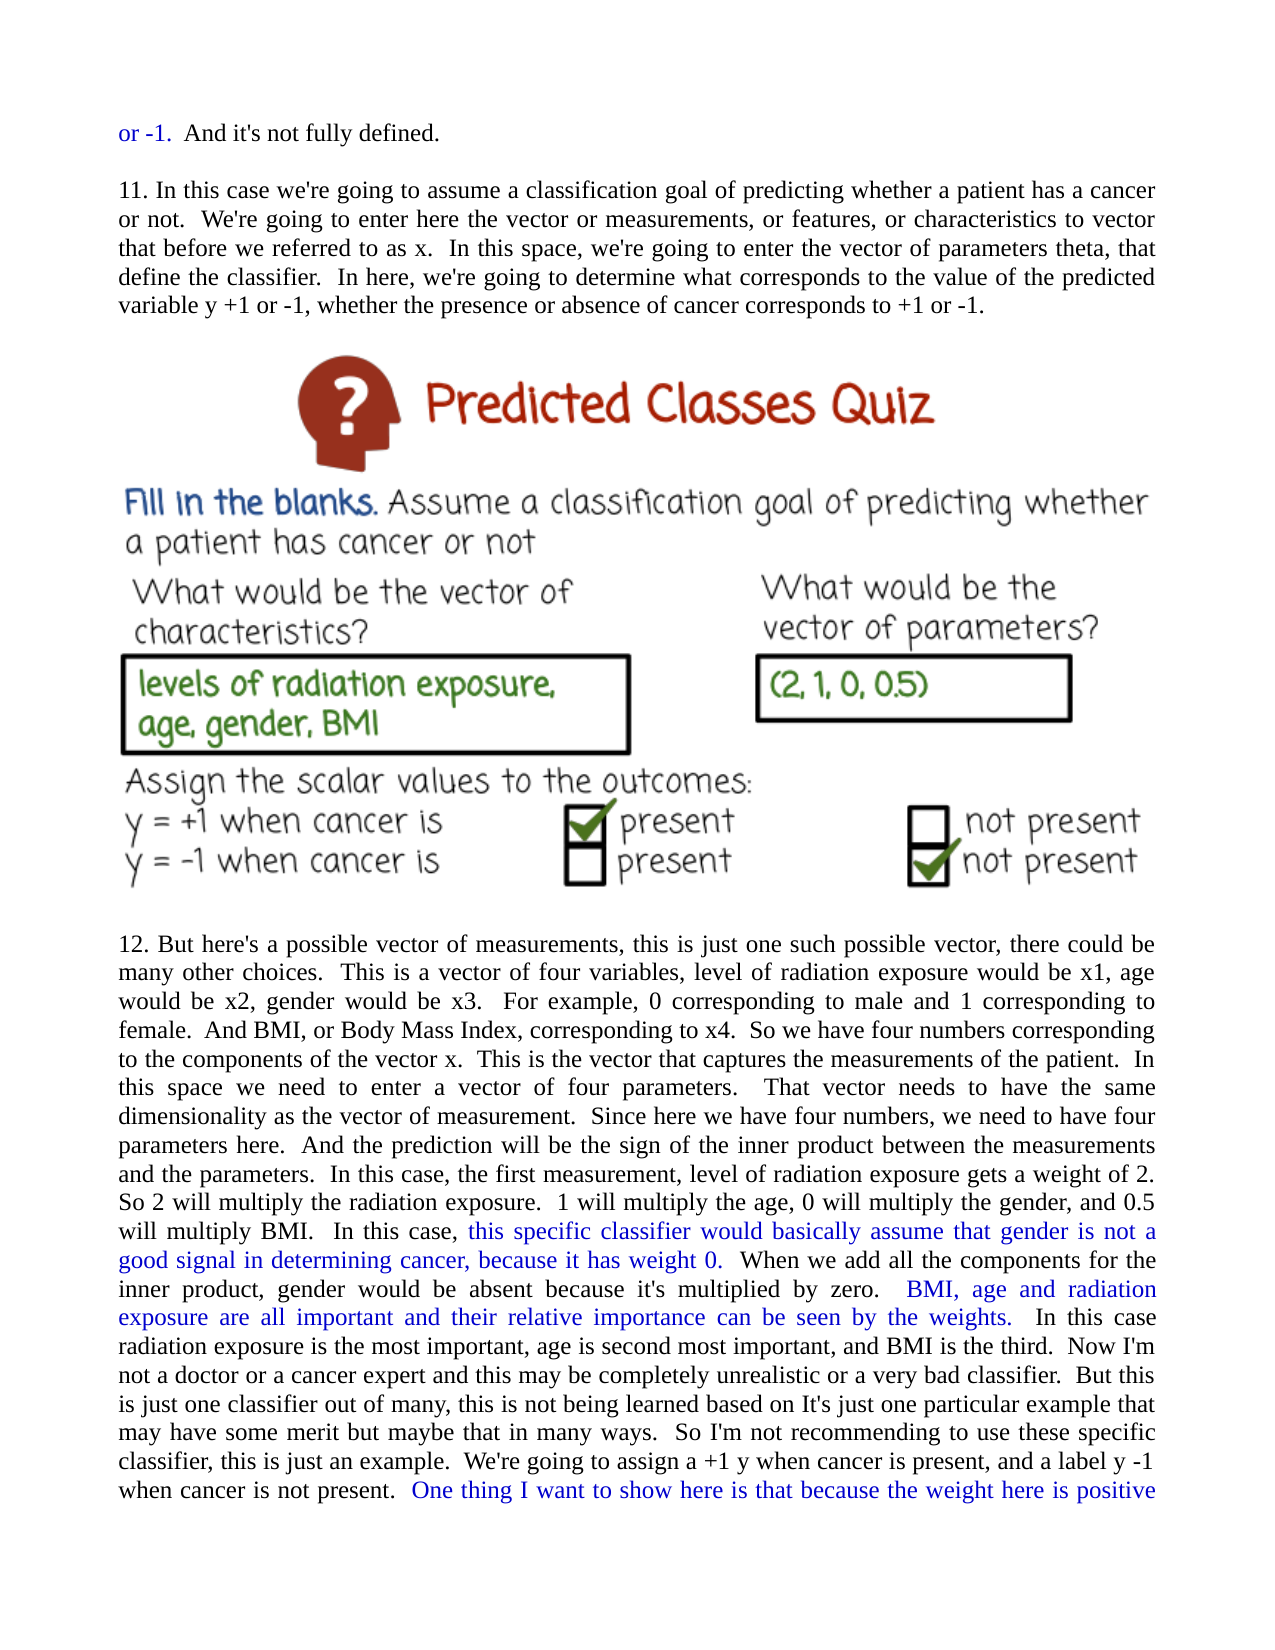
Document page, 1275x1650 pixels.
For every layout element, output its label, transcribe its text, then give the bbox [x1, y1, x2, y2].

text or -1. And it's not fully defined. [118, 118, 1157, 147]
text 11. In this case we're going to assume a classification goal of predicting whether a patient has a cancer or not. We're going to enter here the vector or measurements, or features, or characteristics to vector that before we referred to as x. In this space, we're going to enter the vector of parameters theta, that define the classifier. In here, we're going to determine what corresponds to the value of the predicted variable y +1 or -1, whether the presence or absence of cancer corresponds to +1 or -1. [118, 176, 1157, 319]
text 12. But here's a possible vector of measurements, this is just one such possible vector, there could be many other choices. This is a vector of four variables, level of radiation exposure would be x1, age would be x2, gender would be x3. For example, 0 corresponding to male and 1 corresponding to female. And BMI, or Body Mass Index, corresponding to x4. So we have four numbers corresponding to the components of the vector x. This is the vector that captures the measurements of the patient. In this space we need to enter a vector of four parameters. That vector needs to have the same dimensionality as the vector of measurement. Since here we have four numbers, we need to have four parameters here. And the prediction will be the sign of the inner product between the measurements and the parameters. In this case, the first measurement, level of radiation exposure gets a weight of 2. So 2 will multiply the radiation exposure. 1 will multiply the age, 0 will multiply the gender, and 0.5 will multiply BMI. In this case, this specific classifier would basically assume that gender is not a good signal in determining cancer, because it has weight 0. When we add all the components for the inner product, gender would be absent because it's multiplied by zero. BMI, age and radiation exposure are all important and their relative importance can be seen by the weights. In this case radiation exposure is the most important, age is second most important, and BMI is the third. Now I'm not a doctor or a cancer expert and this may be completely unrealistic or a very bad classifier. But this is just one classifier out of many, this is not being learned based on It's just one particular example that may have some merit but maybe that in many ways. So I'm not recommending to use these specific classifier, this is just an example. We're going to assign a +1 y when cancer is present, and a label y -1 when cancer is not present. One thing I want to show here is that because the weight here is positive [118, 929, 1157, 1504]
picture [118, 348, 1157, 900]
